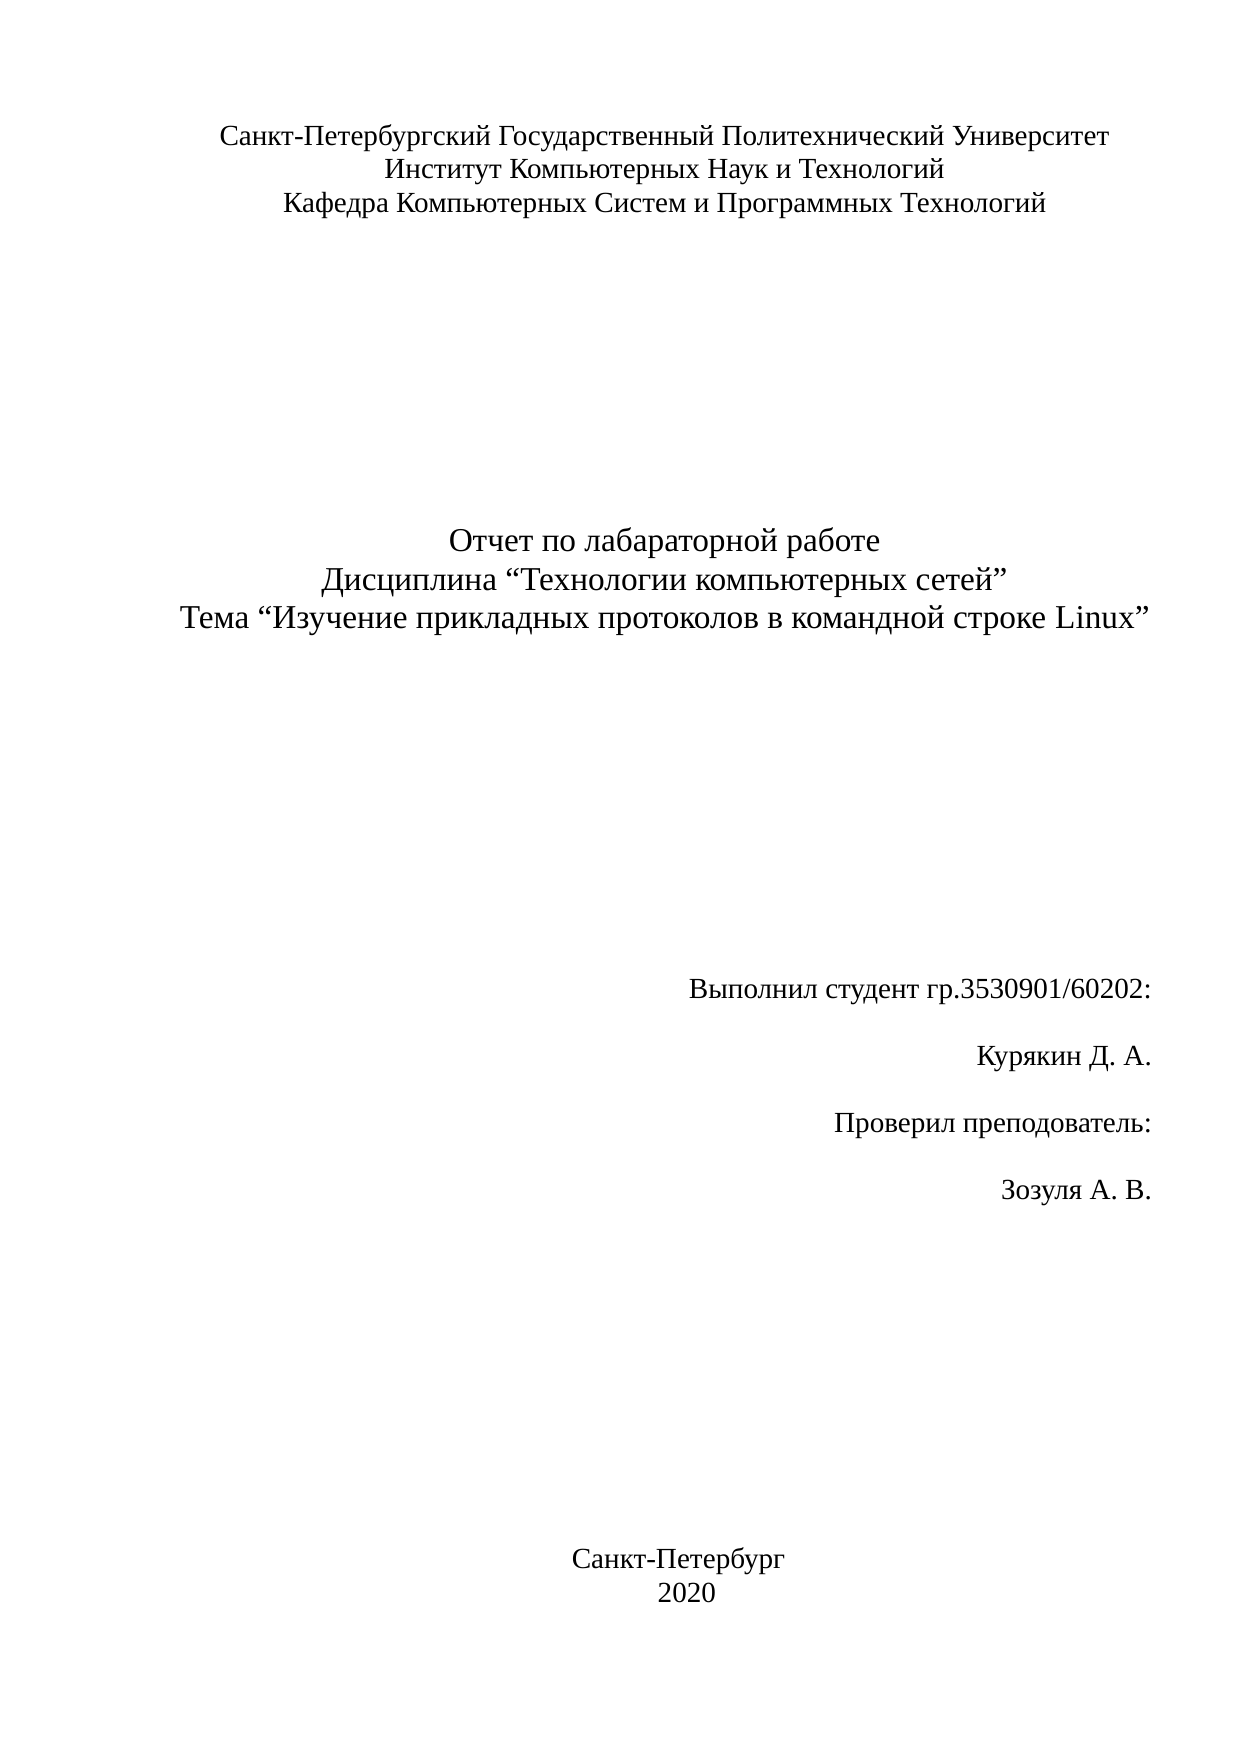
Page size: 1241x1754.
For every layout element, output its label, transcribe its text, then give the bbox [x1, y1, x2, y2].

text Проверил преподователь: [177, 1105, 1152, 1139]
text Курякин Д. А. [177, 1038, 1152, 1072]
text Институт Компьютерных Наук и Технологий [177, 152, 1152, 185]
text Санкт-Петербург [175, 1541, 1152, 1575]
text Санкт-Петербургский Государственный Политехнический Университет [177, 118, 1152, 152]
text Тема “Изучение прикладных протоколов в командной строке Linux” [177, 597, 1152, 636]
text Отчет по лабараторной работе [177, 521, 1152, 559]
text Зозуля А. В. [177, 1172, 1152, 1206]
text Выполнил студент гр.3530901/60202: [177, 971, 1152, 1004]
text 2020 [177, 1575, 1152, 1608]
text Дисциплина “Технологии компьютерных сетей” [177, 559, 1152, 597]
text Кафедра Компьютерных Систем и Программных Технологий [177, 185, 1152, 219]
